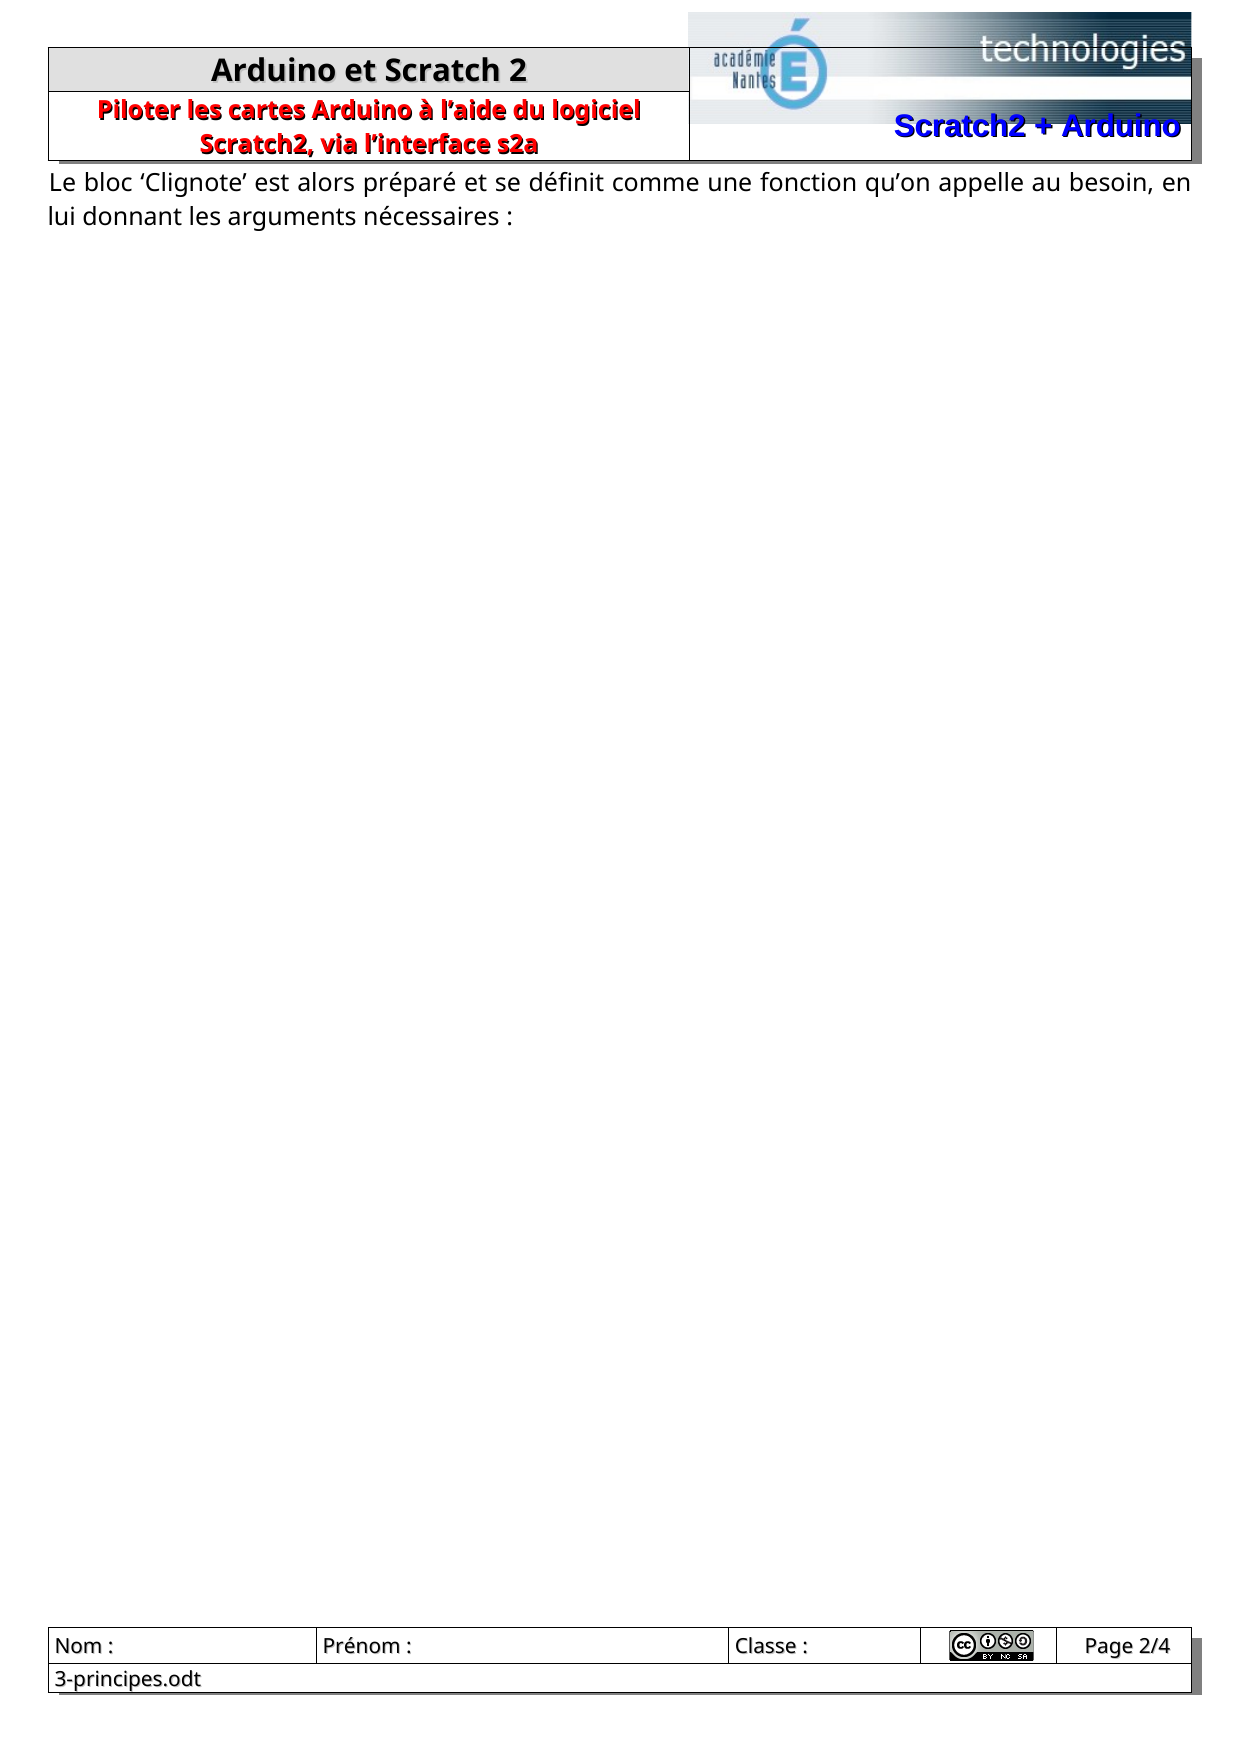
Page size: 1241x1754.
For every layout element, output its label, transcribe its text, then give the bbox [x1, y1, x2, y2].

picture [690, 48, 1191, 124]
text Le bloc ‘Clignote’ est alors préparé et se définit comme une fonction qu’on appelle au besoin, en lui donnant les arguments nécessaires : [47, 164, 1193, 233]
picture [949, 1630, 1034, 1661]
picture [688, 12, 1192, 47]
